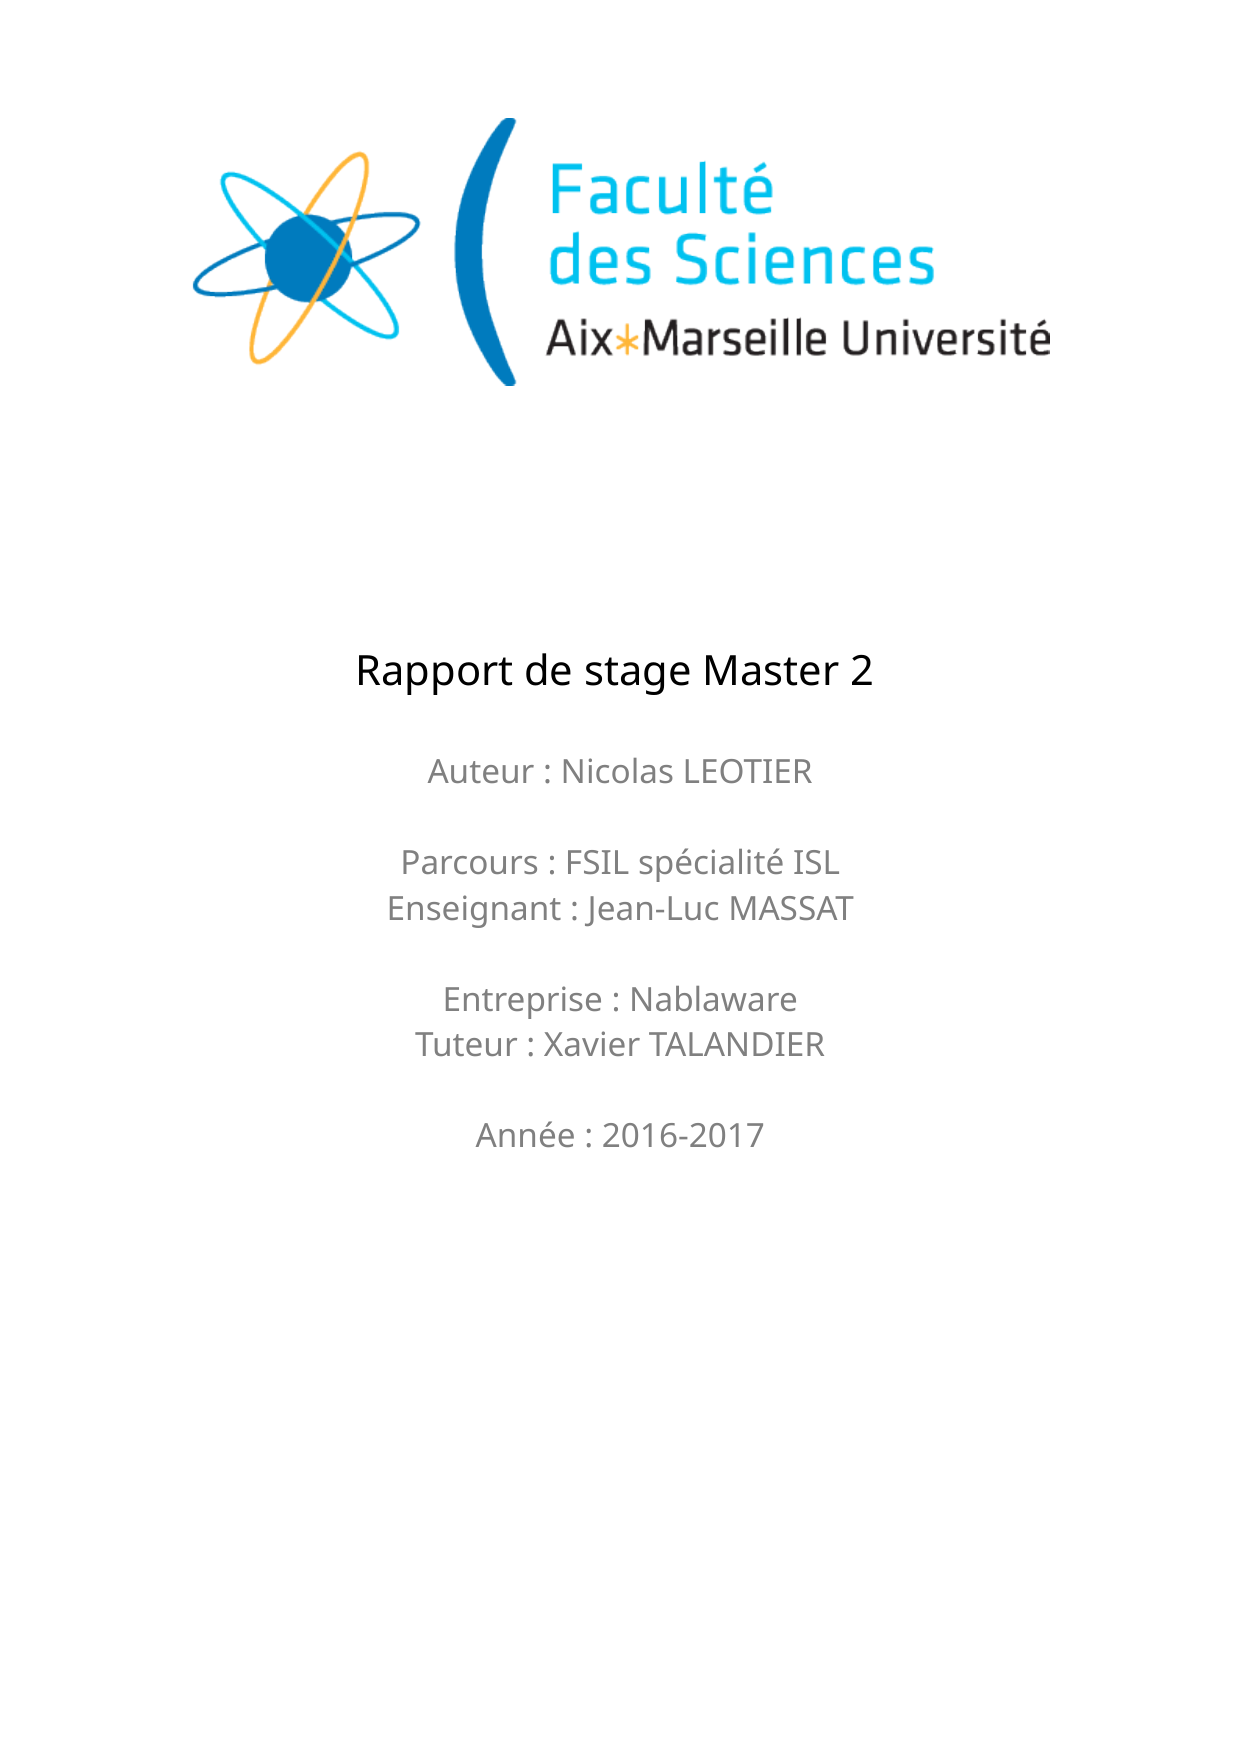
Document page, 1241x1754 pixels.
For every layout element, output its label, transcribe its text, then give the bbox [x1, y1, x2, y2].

text Année : 2016-2017 [118, 1112, 1122, 1157]
text Enseignant : Jean-Luc MASSAT [118, 884, 1122, 930]
text Auteur : Nicolas LEOTIER [118, 748, 1122, 794]
picture [190, 118, 1050, 386]
text Entreprise : Nablaware [118, 975, 1122, 1021]
text Rapport de stage Master 2 [118, 641, 1122, 697]
text Tuteur : Xavier TALANDIER [118, 1021, 1122, 1066]
text Parcours : FSIL spécialité ISL [118, 839, 1122, 884]
